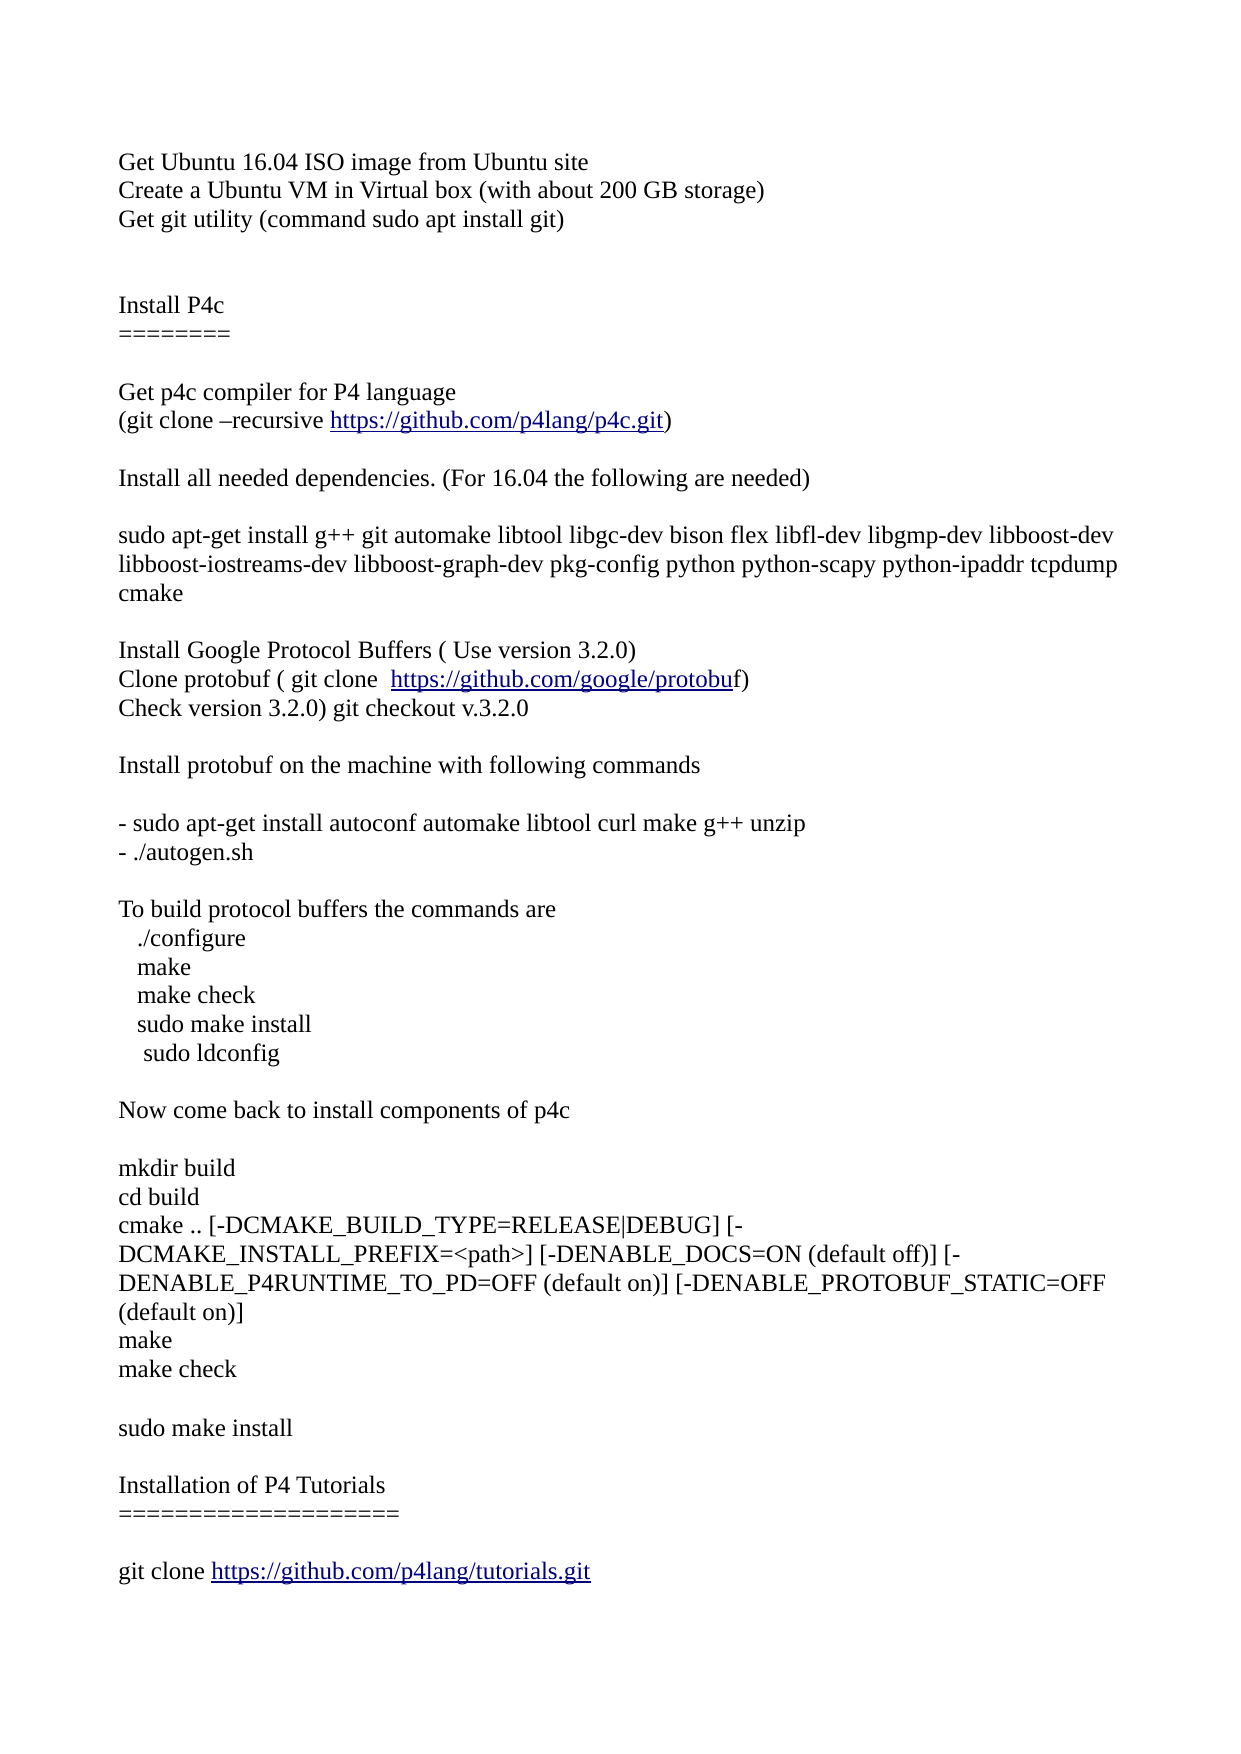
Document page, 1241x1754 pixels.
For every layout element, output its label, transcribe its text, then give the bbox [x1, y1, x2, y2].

text mkdir build [118, 1153, 1122, 1182]
text Now come back to install components of p4c [118, 1096, 1122, 1124]
text make [118, 952, 1122, 981]
text sudo apt-get install g++ git automake libtool libgc-dev bison flex libfl-dev libgmp-dev libboost-dev libboost-iostreams-dev libboost-graph-dev pkg-config python python-scapy python-ipaddr tcpdump cmake [118, 521, 1122, 607]
text Get git utility (command sudo apt install git) [118, 204, 1122, 233]
text Check version 3.2.0) git checkout v.3.2.0 [118, 693, 1122, 722]
text Get Ubuntu 16.04 ISO image from Ubuntu site [118, 147, 1122, 176]
text Install Google Protocol Buffers ( Use version 3.2.0) [118, 636, 1122, 664]
text To build protocol buffers the commands are [118, 894, 1122, 923]
text cd build [118, 1182, 1122, 1211]
text ==================== [118, 1499, 1122, 1528]
text Get p4c compiler for P4 language [118, 377, 1122, 406]
text - ./autogen.sh [118, 837, 1122, 866]
text make [118, 1326, 1122, 1354]
text Installation of P4 Tutorials [118, 1470, 1122, 1499]
text sudo ldconfig [118, 1038, 1122, 1067]
text sudo make install [118, 1413, 1122, 1441]
text make check [118, 1354, 1122, 1383]
text Clone protobuf ( git clone https://github.com/google/protobuf) [118, 664, 1122, 693]
text Install P4c [118, 291, 1122, 319]
text Install all needed dependencies. (For 16.04 the following are needed) [118, 463, 1122, 492]
text ./configure [118, 923, 1122, 952]
text Install protobuf on the machine with following commands [118, 751, 1122, 779]
text git clone https://github.com/p4lang/tutorials.git [118, 1556, 1122, 1585]
text make check [118, 981, 1122, 1009]
text (git clone –recursive https://github.com/p4lang/p4c.git) [118, 406, 1122, 434]
text ======== [118, 319, 1122, 348]
text - sudo apt-get install autoconf automake libtool curl make g++ unzip [118, 808, 1122, 837]
text sudo make install [118, 1009, 1122, 1038]
text Create a Ubuntu VM in Virtual box (with about 200 GB storage) [118, 176, 1122, 204]
text cmake .. [-DCMAKE_BUILD_TYPE=RELEASE|DEBUG] [-DCMAKE_INSTALL_PREFIX=<path>] [-DENABLE_DOCS=ON (default off)] [-DENABLE_P4RUNTIME_TO_PD=OFF (default on)] [-DENABLE_PROTOBUF_STATIC=OFF (default on)] [118, 1211, 1122, 1326]
